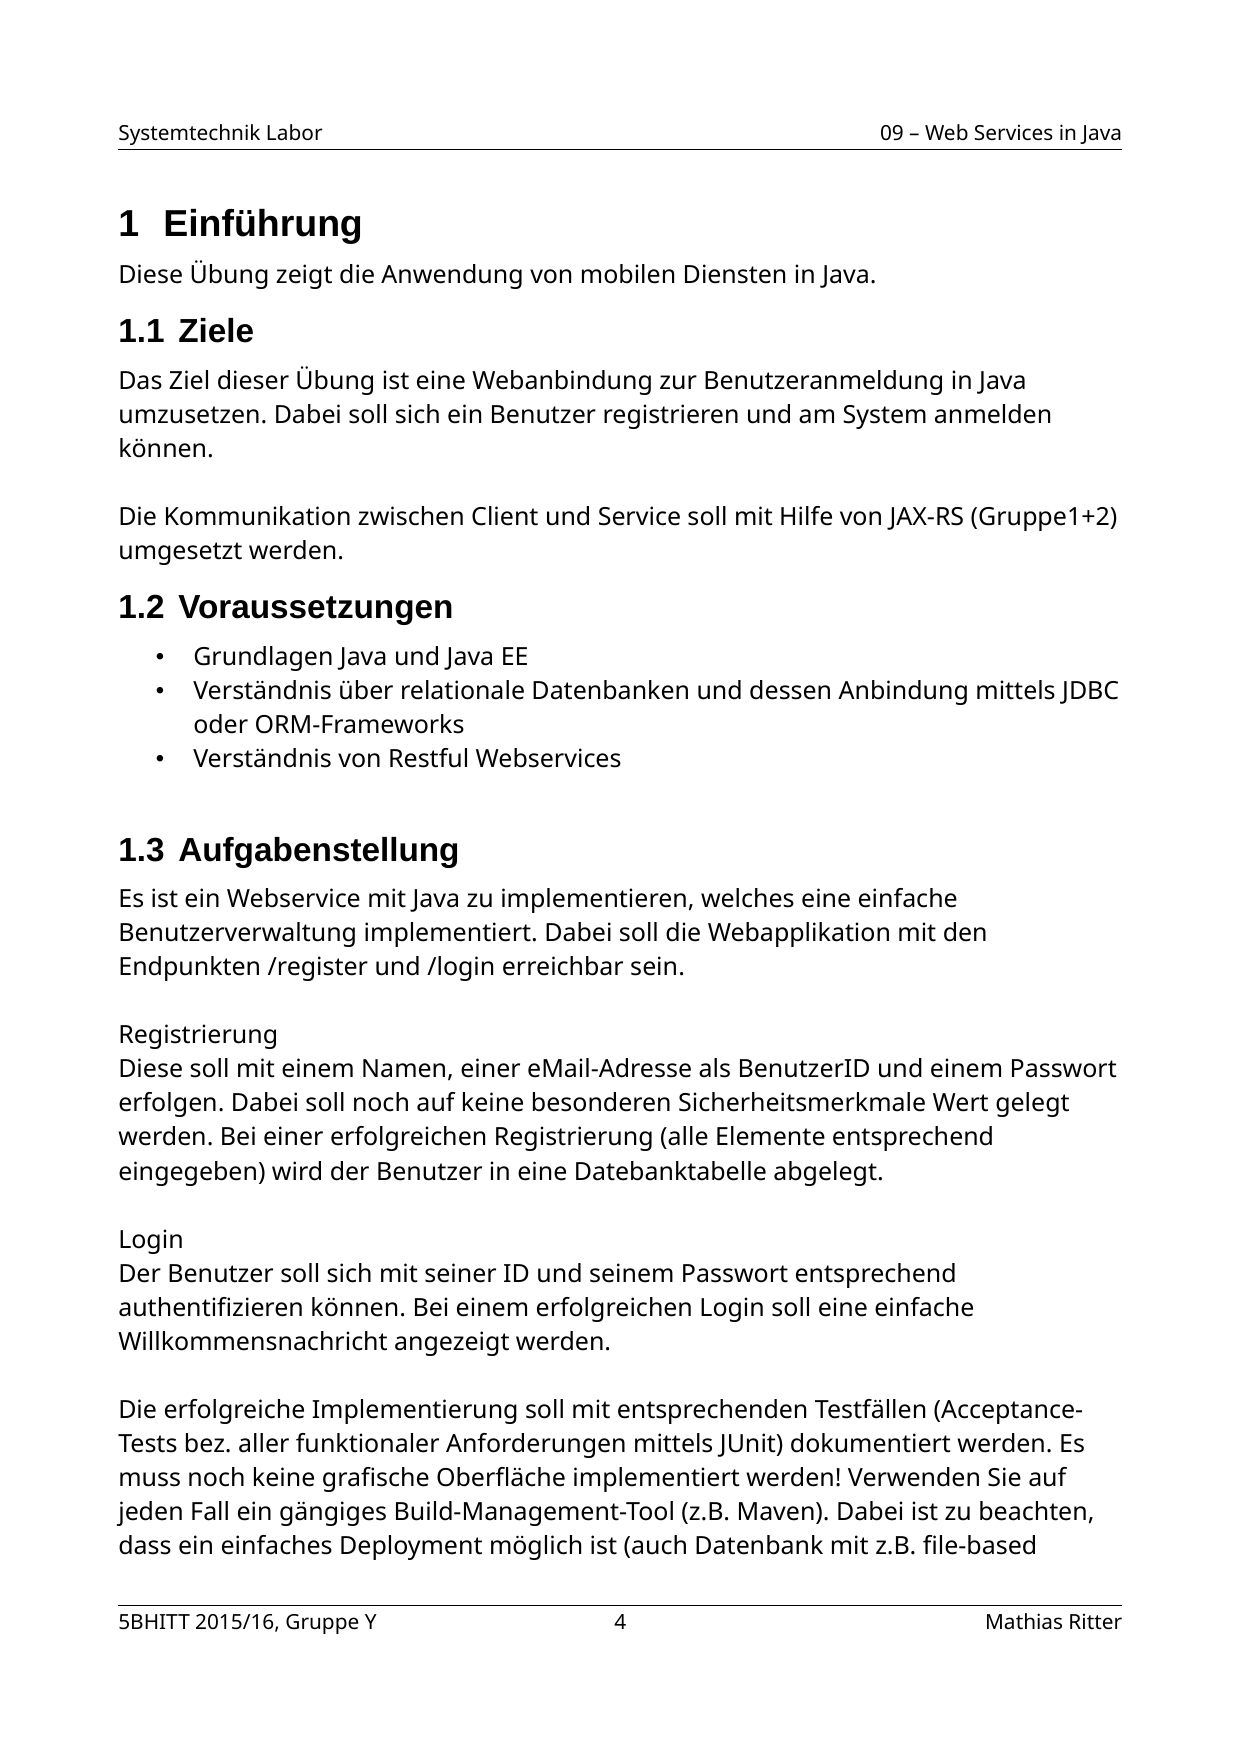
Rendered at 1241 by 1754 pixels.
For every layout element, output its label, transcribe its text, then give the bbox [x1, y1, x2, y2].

text Registrierung [118, 1017, 1122, 1051]
subtitle Einführung [118, 201, 1122, 244]
list Verständnis über relationale Datenbanken und dessen Anbindung mittels JDBC oder ORM-Frameworks [156, 673, 1122, 741]
text Diese Übung zeigt die Anwendung von mobilen Diensten in Java. [118, 257, 1122, 291]
subtitle Aufgabenstellung [118, 830, 1122, 868]
text Diese soll mit einem Namen, einer eMail-Adresse als BenutzerID und einem Passwort erfolgen. Dabei soll noch auf keine besonderen Sicherheitsmerkmale Wert gelegt werden. Bei einer erfolgreichen Registrierung (alle Elemente entsprechend eingegeben) wird der Benutzer in eine Datebanktabelle abgelegt. [118, 1051, 1122, 1187]
list Grundlagen Java und Java EE [156, 638, 1122, 673]
text Die erfolgreiche Implementierung soll mit entsprechenden Testfällen (Acceptance-Tests bez. aller funktionaler Anforderungen mittels JUnit) dokumentiert werden. Es muss noch keine grafische Oberfläche implementiert werden! Verwenden Sie auf jeden Fall ein gängiges Build-Management-Tool (z.B. Maven). Dabei ist zu beachten, dass ein einfaches Deployment möglich ist (auch Datenbank mit z.B. file-based [118, 1392, 1122, 1562]
text Der Benutzer soll sich mit seiner ID und seinem Passwort entsprechend authentifizieren können. Bei einem erfolgreichen Login soll eine einfache Willkommensnachricht angezeigt werden. [118, 1255, 1122, 1357]
text Die Kommunikation zwischen Client und Service soll mit Hilfe von JAX-RS (Gruppe1+2) umgesetzt werden. [118, 499, 1122, 567]
text Das Ziel dieser Übung ist eine Webanbindung zur Benutzeranmeldung in Java umzusetzen. Dabei soll sich ein Benutzer registrieren und am System anmelden können. [118, 362, 1122, 464]
text Es ist ein Webservice mit Java zu implementieren, welches eine einfache Benutzerverwaltung implementiert. Dabei soll die Webapplikation mit den Endpunkten /register und /login erreichbar sein. [118, 881, 1122, 983]
subtitle Ziele [118, 311, 1122, 350]
subtitle Voraussetzungen [118, 588, 1122, 626]
text Login [118, 1221, 1122, 1255]
list Verständnis von Restful Webservices [156, 741, 1122, 775]
